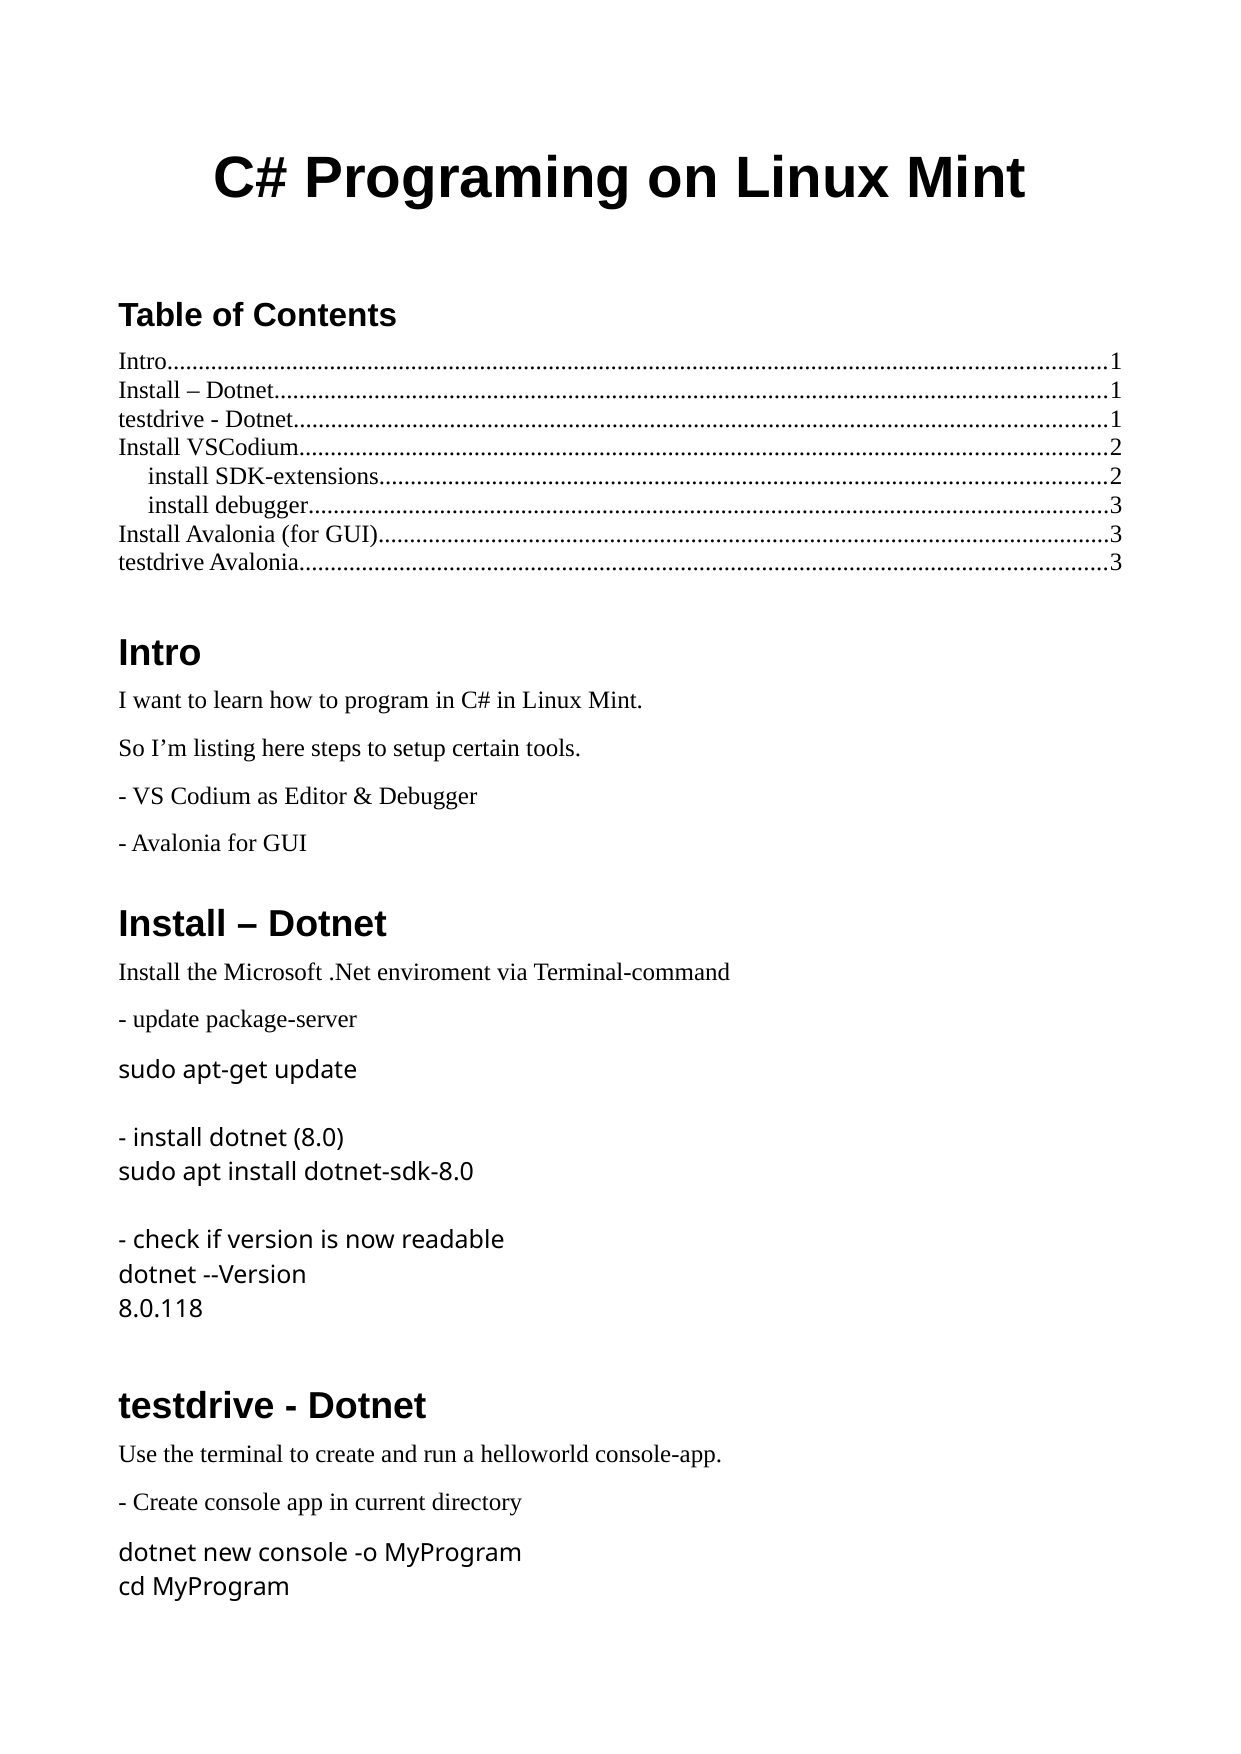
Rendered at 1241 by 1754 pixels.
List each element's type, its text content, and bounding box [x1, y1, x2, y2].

text - VS Codium as Editor & Debugger [118, 781, 1122, 809]
subtitle Table of Contents [118, 295, 1122, 334]
text sudo apt-get update [118, 1052, 1122, 1086]
text - install dotnet (8.0) [118, 1120, 1122, 1154]
title C# Programing on Linux Mint [118, 143, 1122, 210]
text cd MyProgram [118, 1568, 1122, 1602]
text sudo apt install dotnet-sdk-8.0 [118, 1154, 1122, 1188]
subtitle Intro [118, 630, 1122, 673]
text Use the terminal to create and run a helloworld console-app. [118, 1439, 1122, 1468]
subtitle Install – Dotnet [118, 901, 1122, 944]
subtitle testdrive - Dotnet [118, 1383, 1122, 1427]
text install debugger 3 [148, 490, 1122, 519]
text Install the Microsoft .Net enviroment via Terminal-command [118, 957, 1122, 985]
text dotnet new console -o MyProgram [118, 1534, 1122, 1568]
text 8.0.118 [118, 1290, 1122, 1324]
text Intro 1 [118, 346, 1122, 375]
text - update package-server [118, 1004, 1122, 1033]
text dotnet --Version [118, 1256, 1122, 1290]
text - check if version is now readable [118, 1222, 1122, 1256]
text testdrive - Dotnet 1 [118, 404, 1122, 432]
text Install Avalonia (for GUI) 3 [118, 519, 1122, 547]
text testdrive Avalonia 3 [118, 547, 1122, 576]
text I want to learn how to program in C# in Linux Mint. [118, 686, 1122, 714]
text - Avalonia for GUI [118, 828, 1122, 857]
text - Create console app in current directory [118, 1487, 1122, 1515]
text Install – Dotnet 1 [118, 375, 1122, 404]
text install SDK-extensions 2 [148, 461, 1122, 490]
text Install VSCodium 2 [118, 432, 1122, 461]
text So I’m listing here steps to setup certain tools. [118, 733, 1122, 762]
